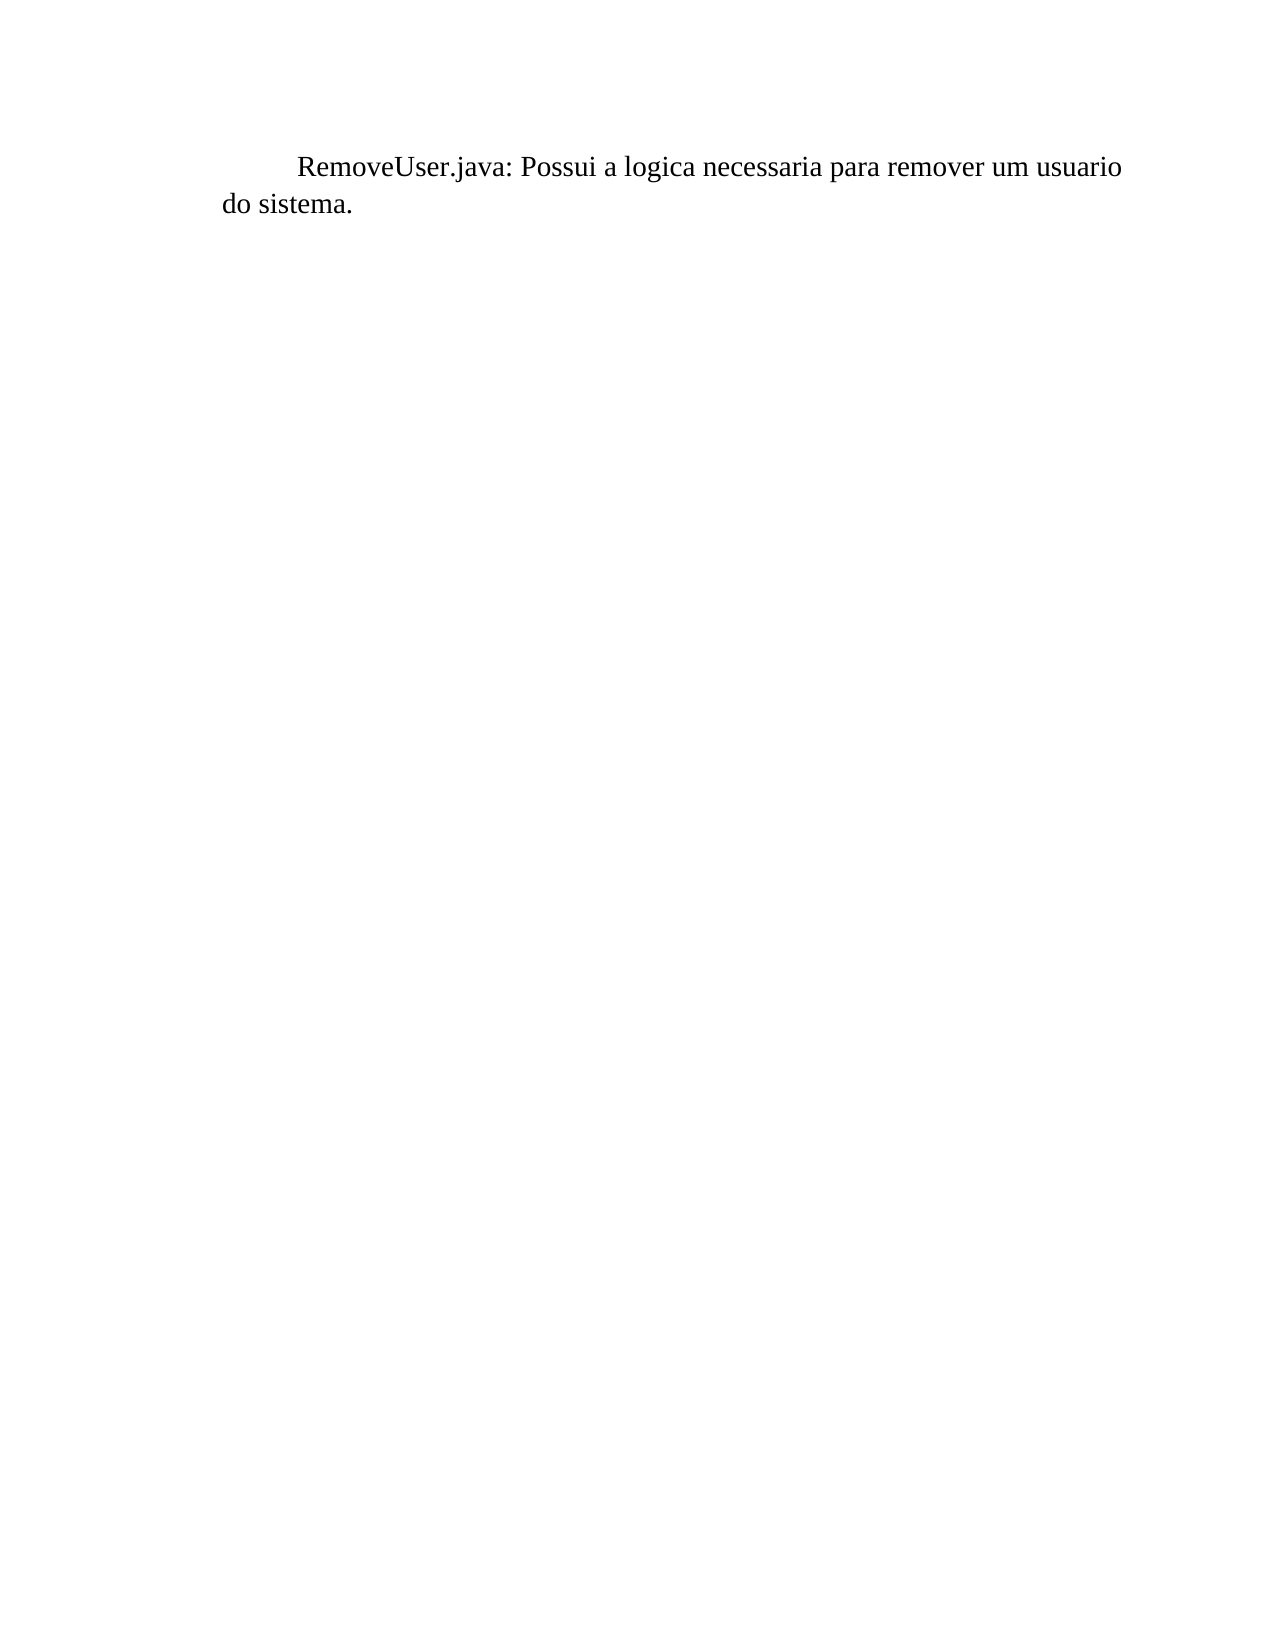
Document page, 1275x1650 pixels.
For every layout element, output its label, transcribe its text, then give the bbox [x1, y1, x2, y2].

text RemoveUser.java: Possui a logica necessaria para remover um usuario do sistema. [222, 150, 1125, 219]
